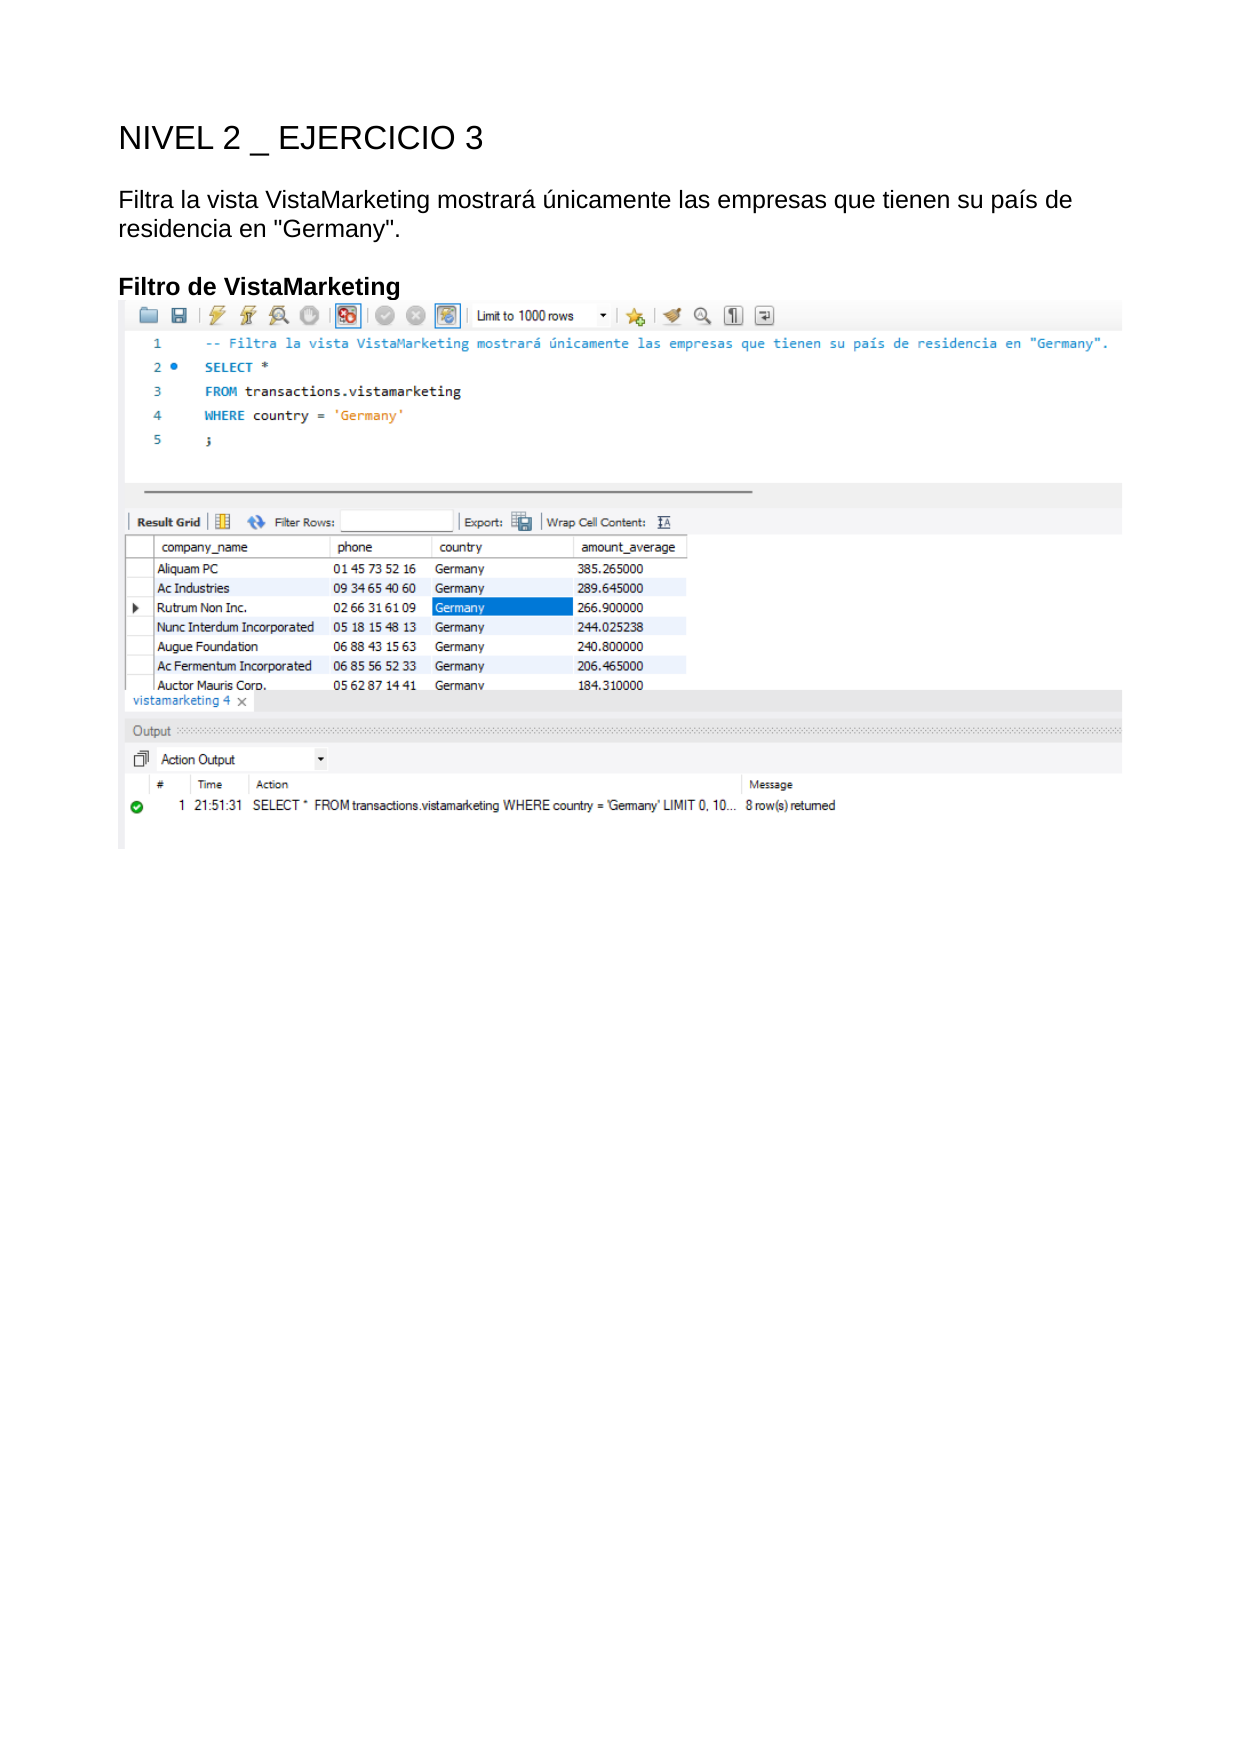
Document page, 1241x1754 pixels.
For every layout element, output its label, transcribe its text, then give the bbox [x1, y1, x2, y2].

text NIVEL 2 _ EJERCICIO 3 [118, 118, 1122, 157]
text Filtro de VistaMarketing [118, 272, 1122, 300]
text Filtra la vista VistaMarketing mostrará únicamente las empresas que tienen su país de residencia en "Germany". [118, 185, 1122, 243]
picture [118, 300, 1123, 849]
